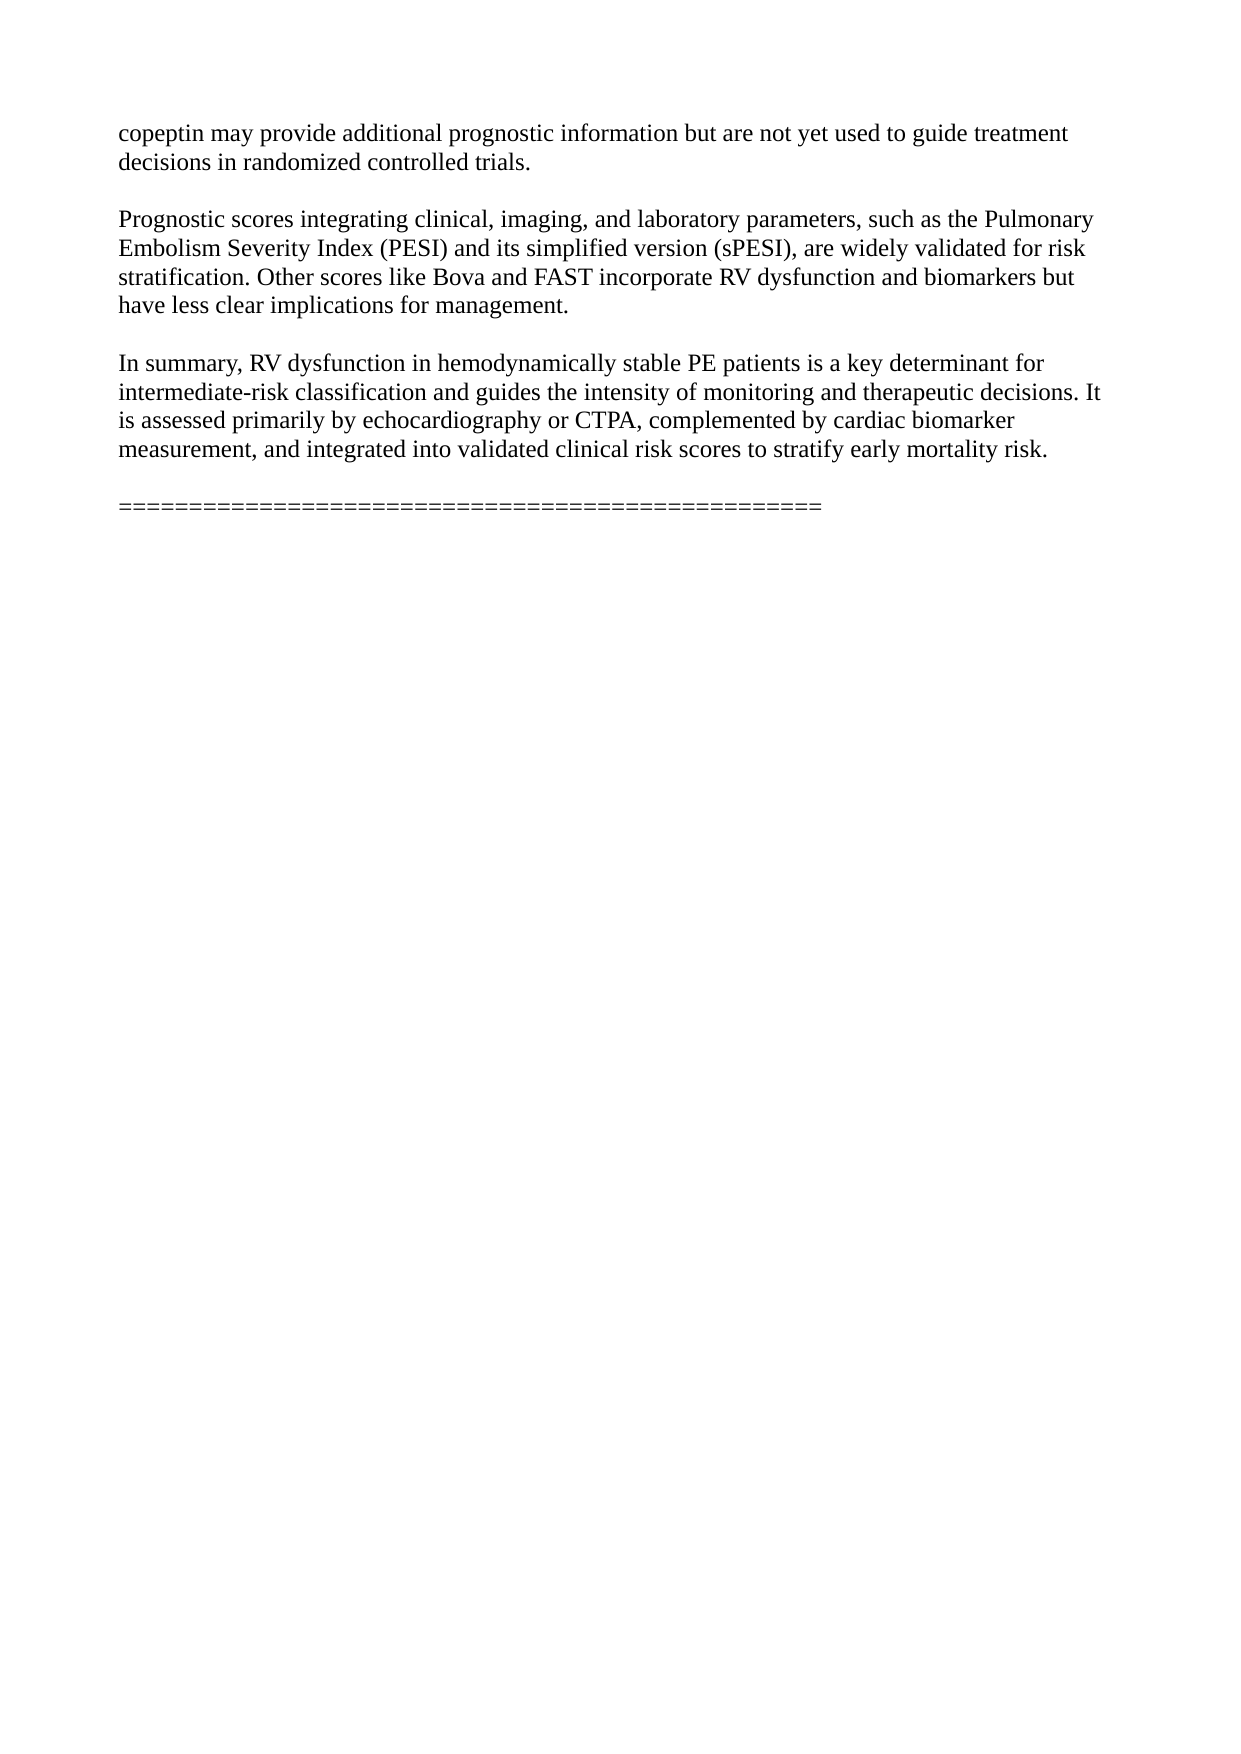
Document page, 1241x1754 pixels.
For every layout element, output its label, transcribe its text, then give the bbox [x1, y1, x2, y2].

text copeptin may provide additional prognostic information but are not yet used to guide treatment decisions in randomized controlled trials. Prognostic scores integrating clinical, imaging, and laboratory parameters, such as the Pulmonary Embolism Severity Index (PESI) and its simplified version (sPESI), are widely validated for risk stratification. Other scores like Bova and FAST incorporate RV dysfunction and biomarkers but have less clear implications for management. In summary, RV dysfunction in hemodynamically stable PE patients is a key determinant for intermediate-risk classification and guides the intensity of monitoring and therapeutic decisions. It is assessed primarily by echocardiography or CTPA, complemented by cardiac biomarker measurement, and integrated into validated clinical risk scores to stratify early mortality risk. ================================================== [118, 118, 1122, 521]
